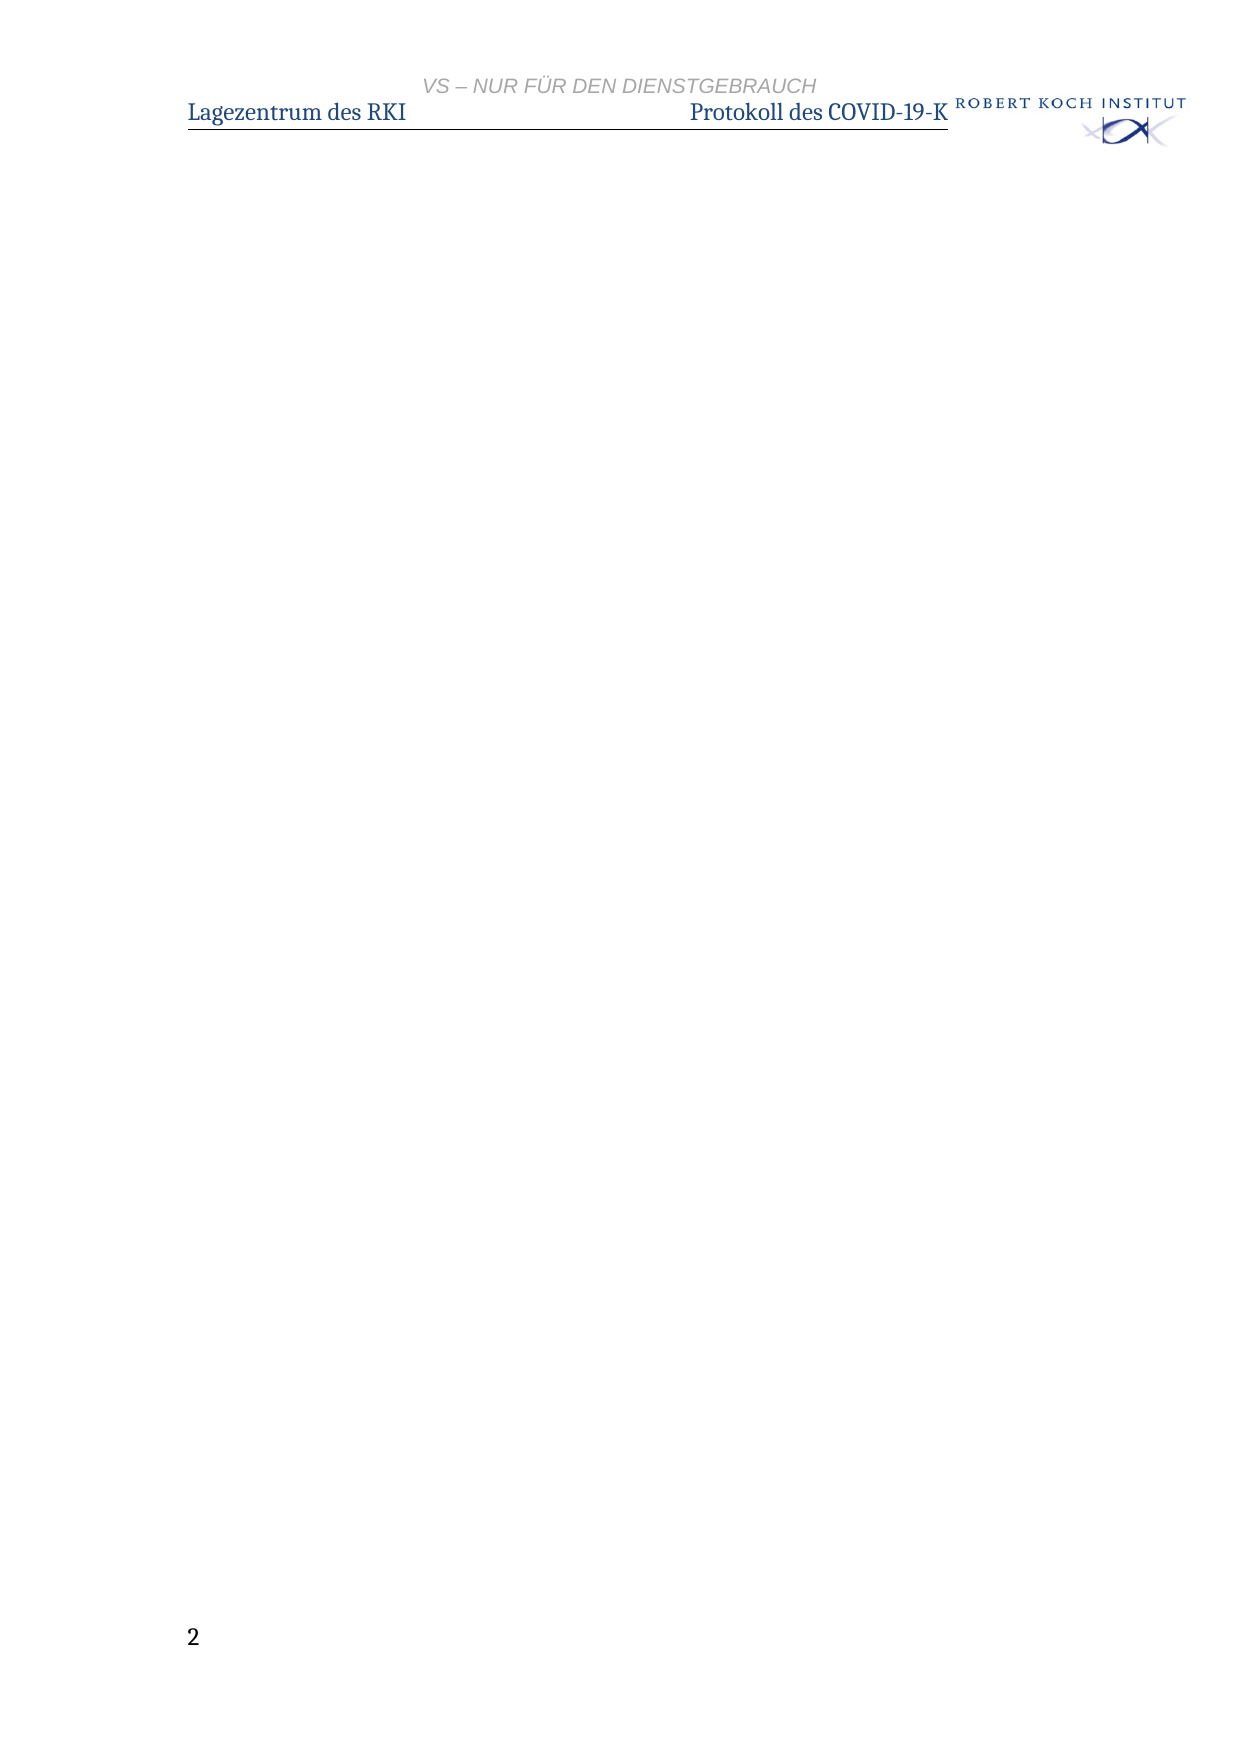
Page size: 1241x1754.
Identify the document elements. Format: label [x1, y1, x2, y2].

picture [947, 73, 1207, 150]
